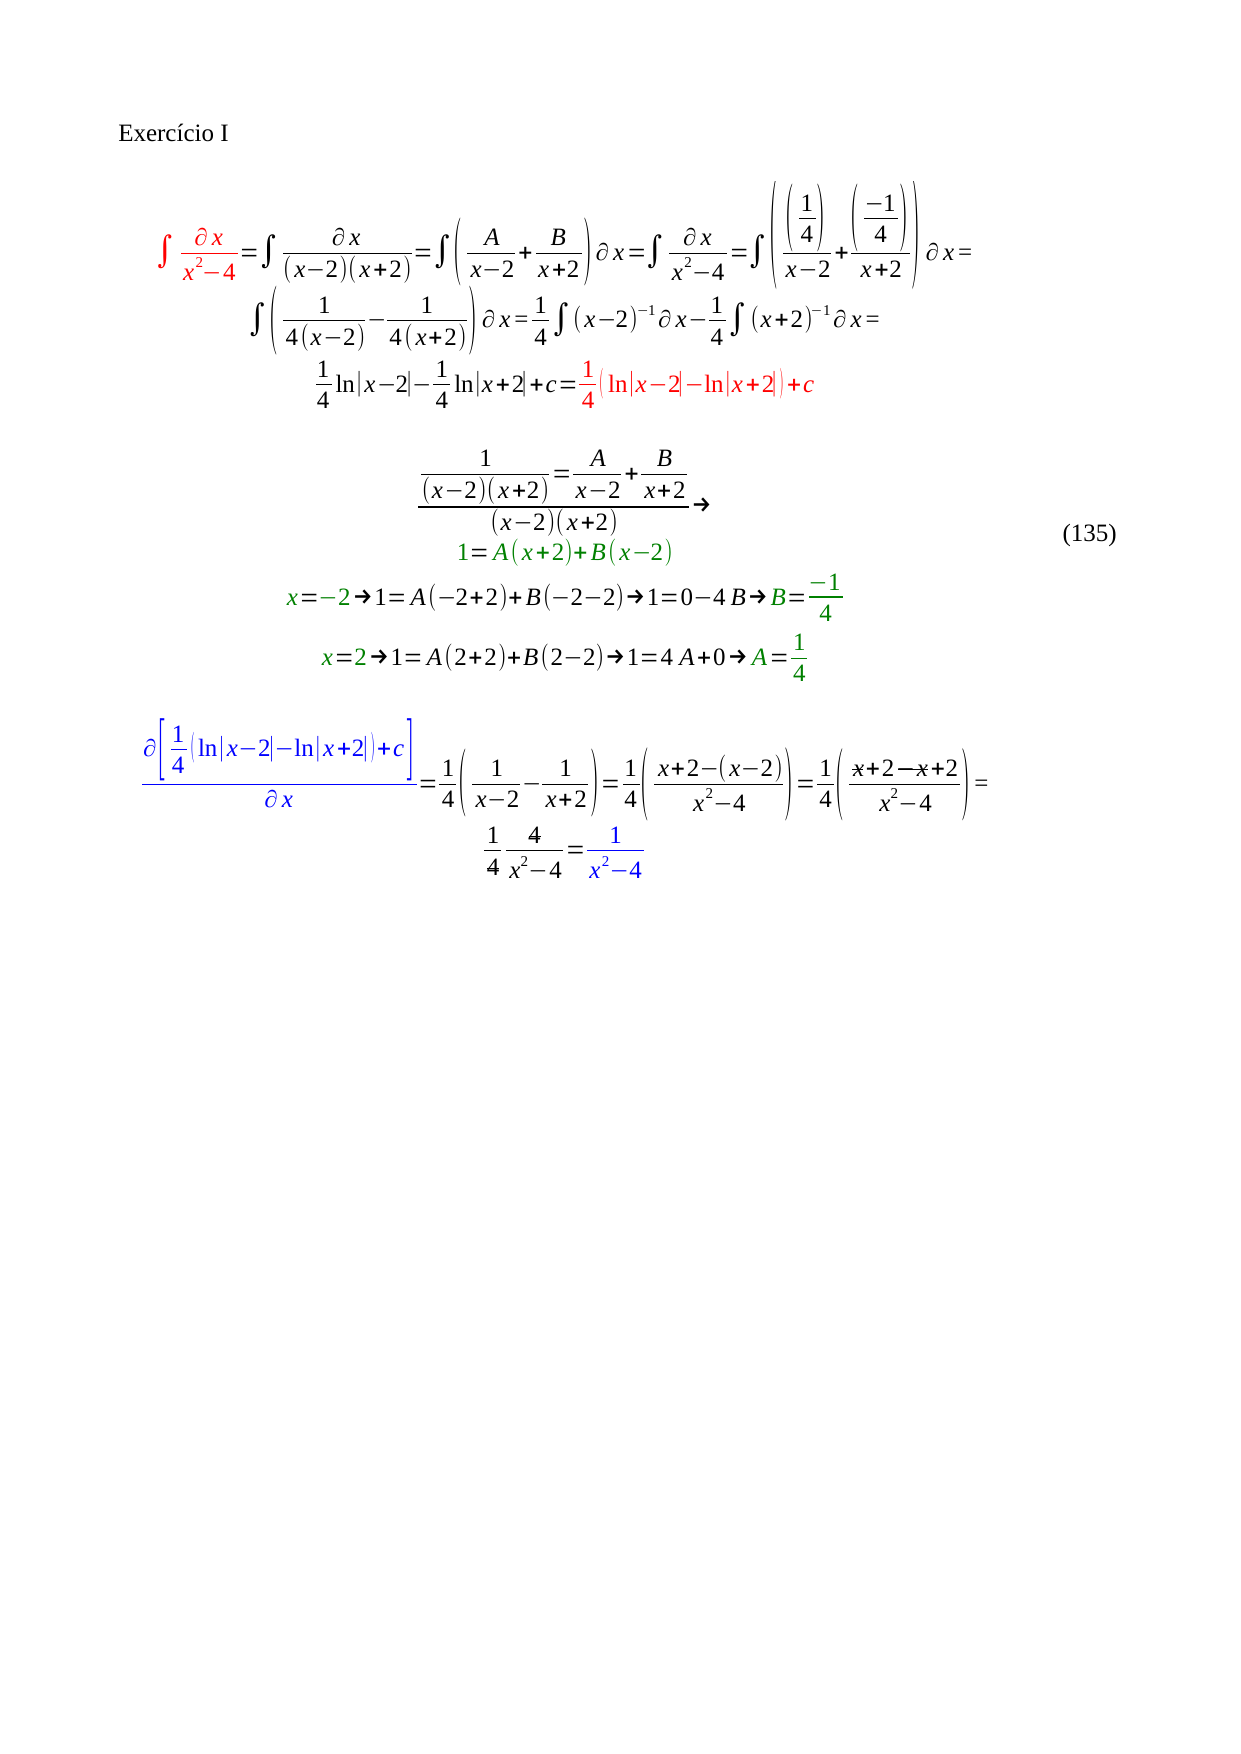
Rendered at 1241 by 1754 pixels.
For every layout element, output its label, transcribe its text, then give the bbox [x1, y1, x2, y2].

table_header (135) [1010, 176, 1122, 890]
table_header [118, 176, 1010, 890]
text Exercício I [118, 118, 1122, 147]
